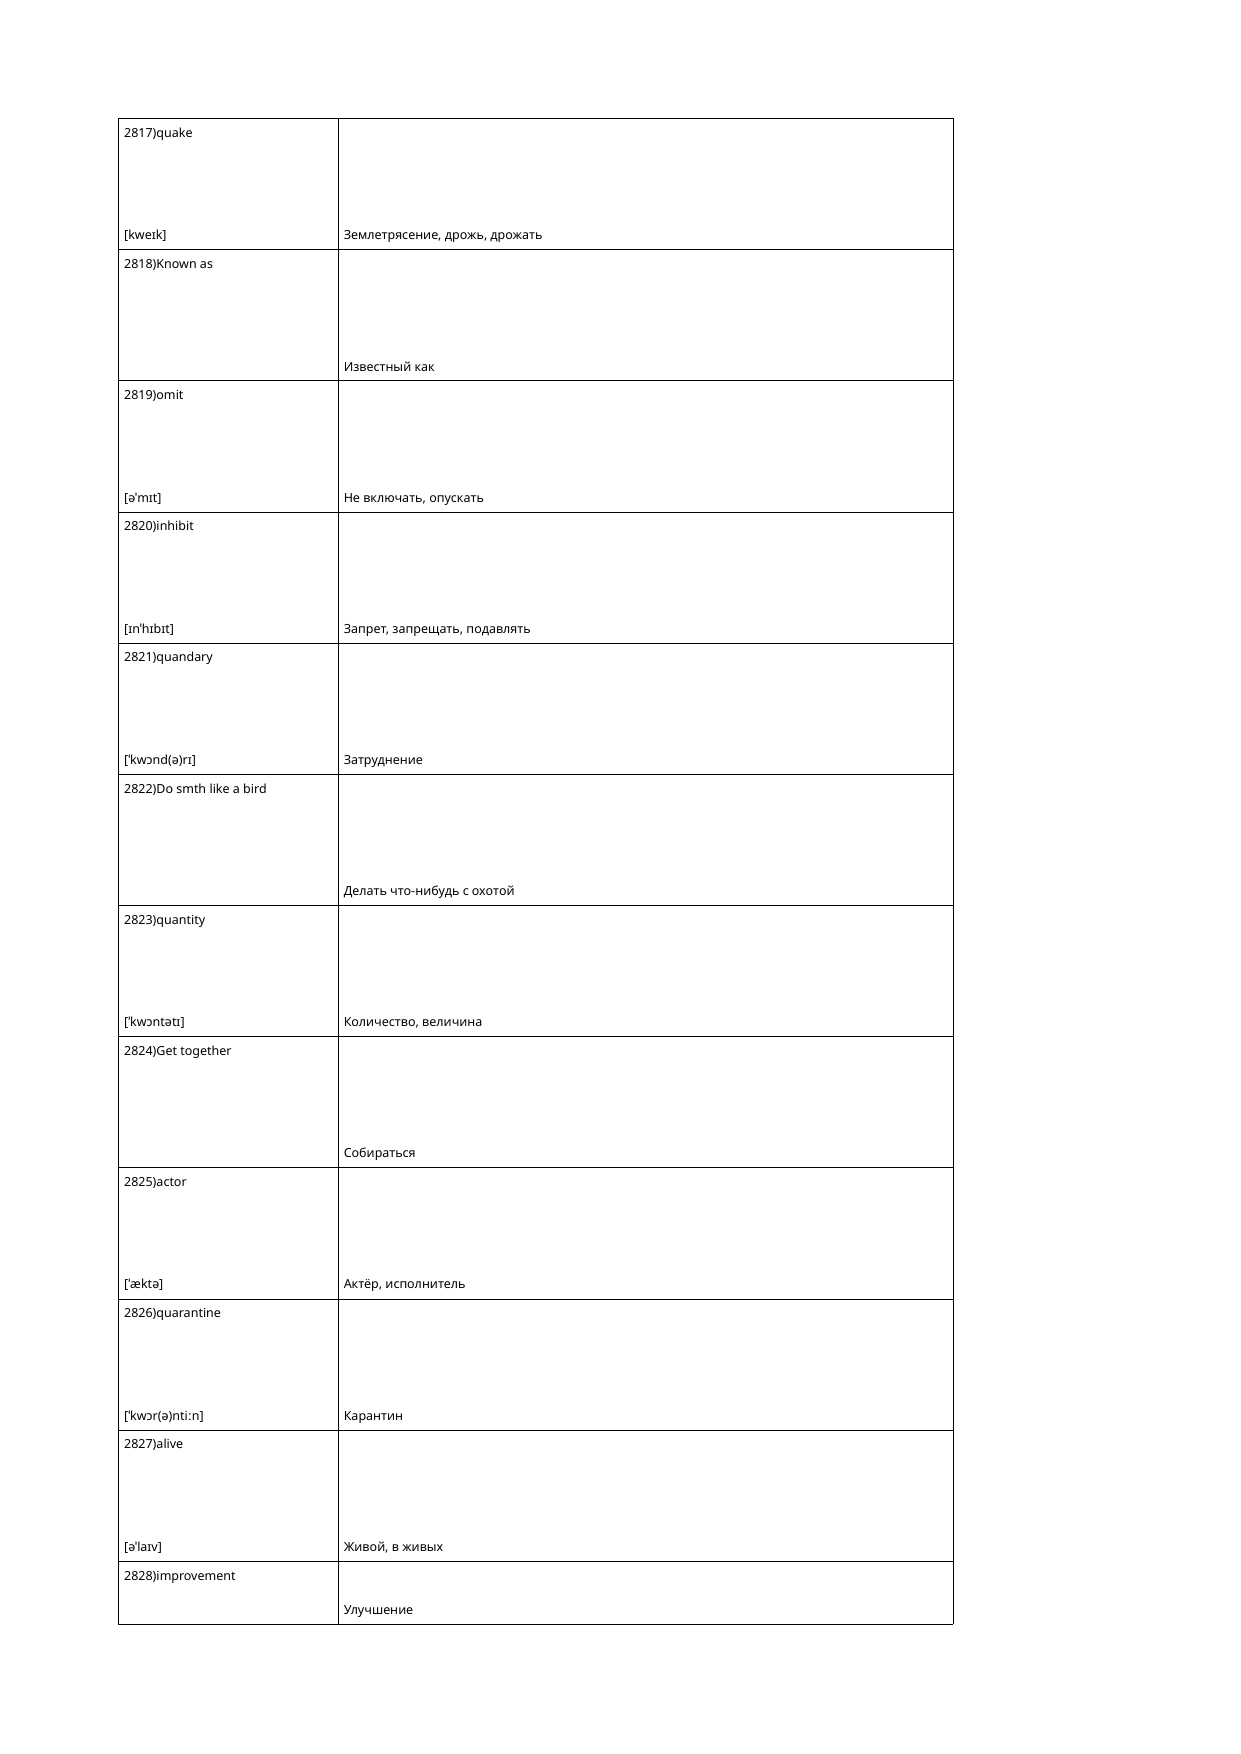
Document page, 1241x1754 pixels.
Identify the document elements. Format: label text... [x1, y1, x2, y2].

table_cell Собираться [339, 1037, 953, 1167]
table_cell Актёр, исполнитель [339, 1168, 953, 1298]
table_cell 2820)inhibit [ɪnˈhɪbɪt] [119, 513, 338, 643]
table_cell 2828)improvement [119, 1562, 338, 1623]
table_cell Делать что-нибудь с охотой [339, 775, 953, 905]
table_cell Запрет, запрещать, подавлять [339, 513, 953, 643]
table_cell Не включать, опускать [339, 381, 953, 512]
table_cell Затруднение [339, 644, 953, 774]
table_cell Количество, величина [339, 906, 953, 1036]
table_cell 2819)omit [əˈmɪt] [119, 381, 338, 512]
table_cell 2825)actor [ˈæktə] [119, 1168, 338, 1298]
table_cell 2822)Do smth like a bird [119, 775, 338, 905]
table_cell Улучшение [339, 1562, 953, 1623]
table_cell Землетрясение, дрожь, дрожать [339, 119, 953, 249]
table_cell 2817)quake [kweɪk] [119, 119, 338, 249]
table_cell 2823)quantity [ˈkwɔntətɪ] [119, 906, 338, 1036]
table_cell Живой, в живых [339, 1431, 953, 1561]
table_cell 2818)Known as [119, 250, 338, 380]
table_cell 2821)quandary [ˈkwɔnd(ə)rɪ] [119, 644, 338, 774]
table_cell Карантин [339, 1300, 953, 1429]
table_cell Известный как [339, 250, 953, 380]
table_cell 2824)Get together [119, 1037, 338, 1167]
table_cell 2827)alive [əˈlaɪv] [119, 1431, 338, 1561]
table_cell 2826)quarantine [ˈkwɔr(ə)ntiːn] [119, 1300, 338, 1429]
